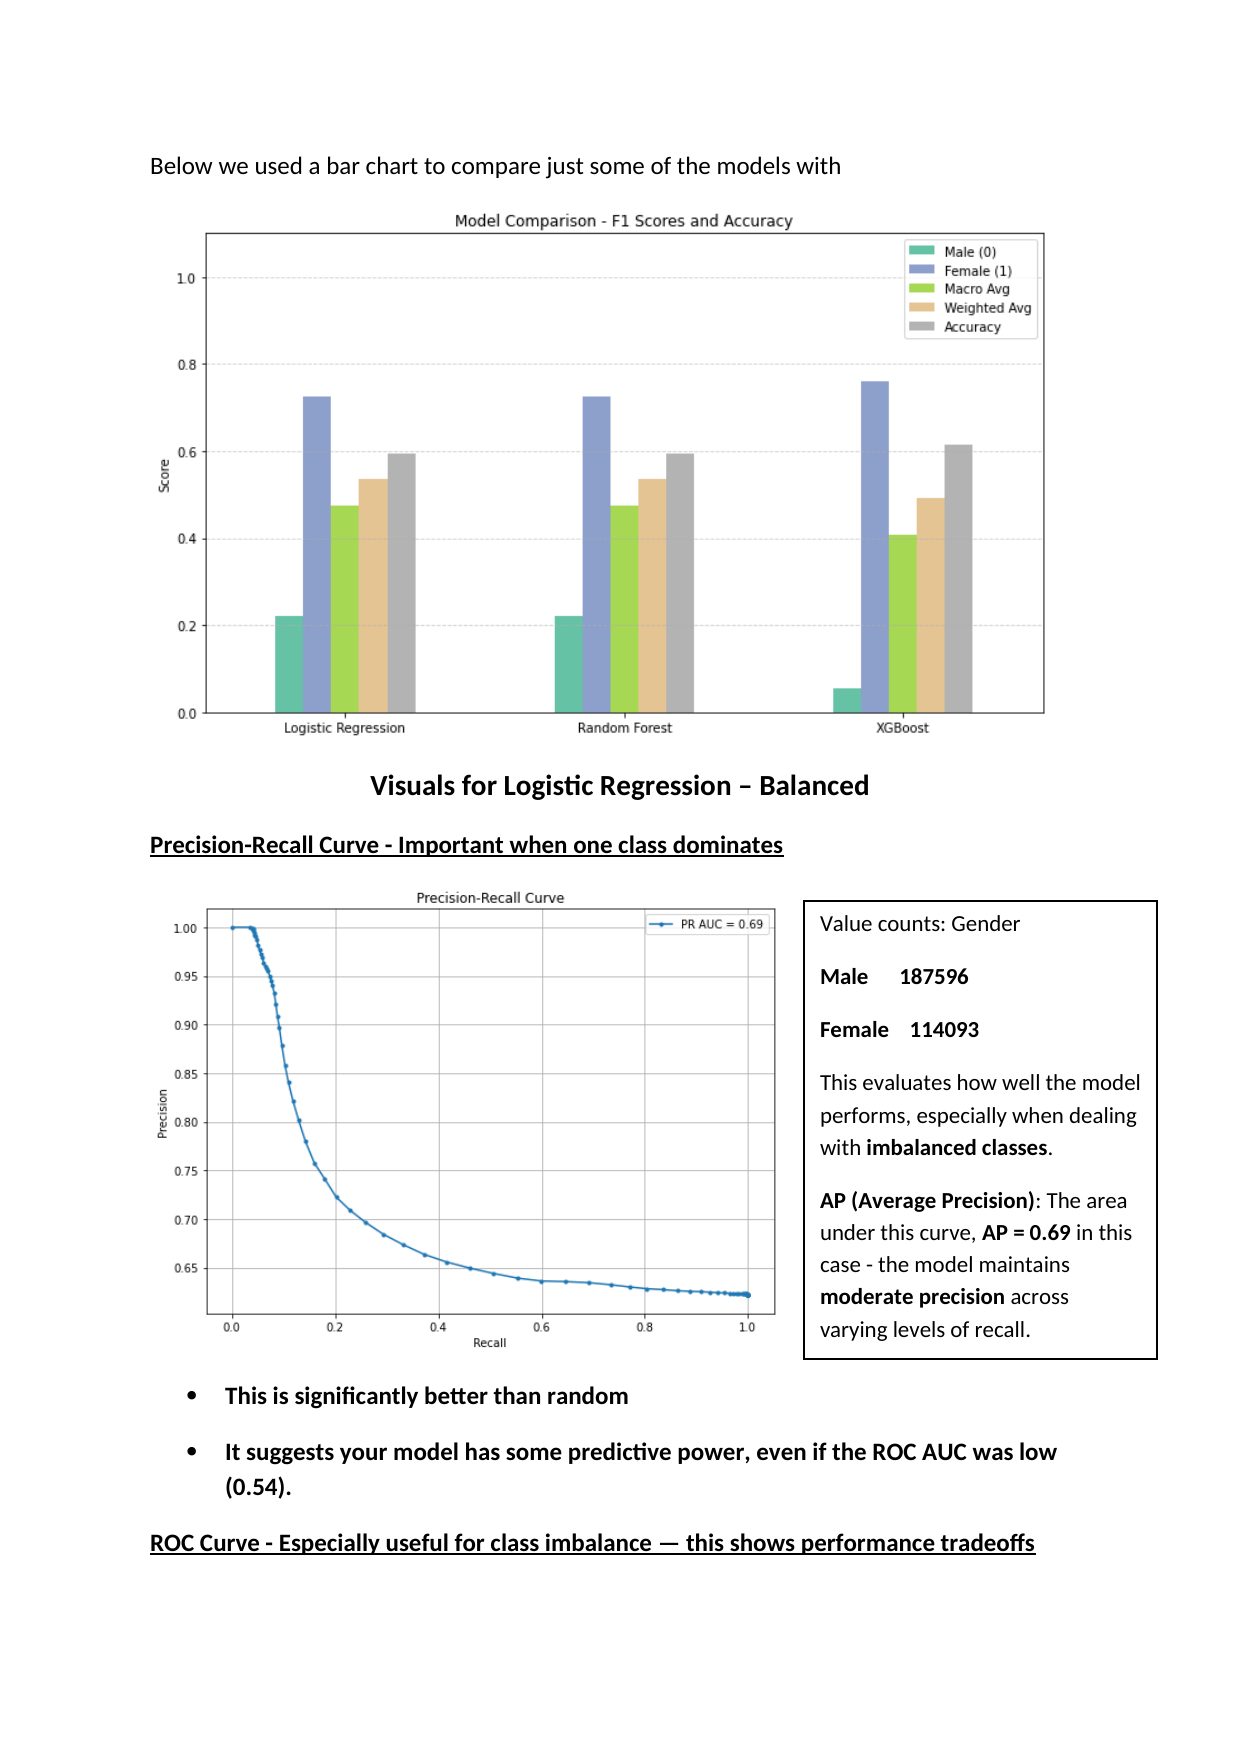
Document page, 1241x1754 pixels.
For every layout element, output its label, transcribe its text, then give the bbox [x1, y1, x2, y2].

text ROC Curve - Especially useful for class imbalance — this shows performance tradeoffs [150, 1527, 1090, 1558]
text Female 114093 [820, 1016, 1141, 1043]
text AP (Average Precision): The area under this curve, AP = 0.69 in this case - the model maintains moderate precision across varying levels of recall. [820, 1186, 1141, 1343]
text Visuals for Logistic Regression – Balanced [150, 767, 1090, 803]
text Male 187596 [820, 962, 1141, 991]
text Below we used a bar chart to compare just some of the models with [150, 150, 1090, 181]
text Value counts: Gender [820, 909, 1141, 937]
text This evaluates how well the model performs, especially when dealing with imbalanced classes. [820, 1068, 1141, 1161]
list This is significantly better than random [187, 1380, 1090, 1411]
text Precision-Recall Curve - Important when one class dominates [150, 829, 1090, 859]
list It suggests your model has some predictive power, even if the ROC AUC was low (0.54). [187, 1436, 1090, 1502]
